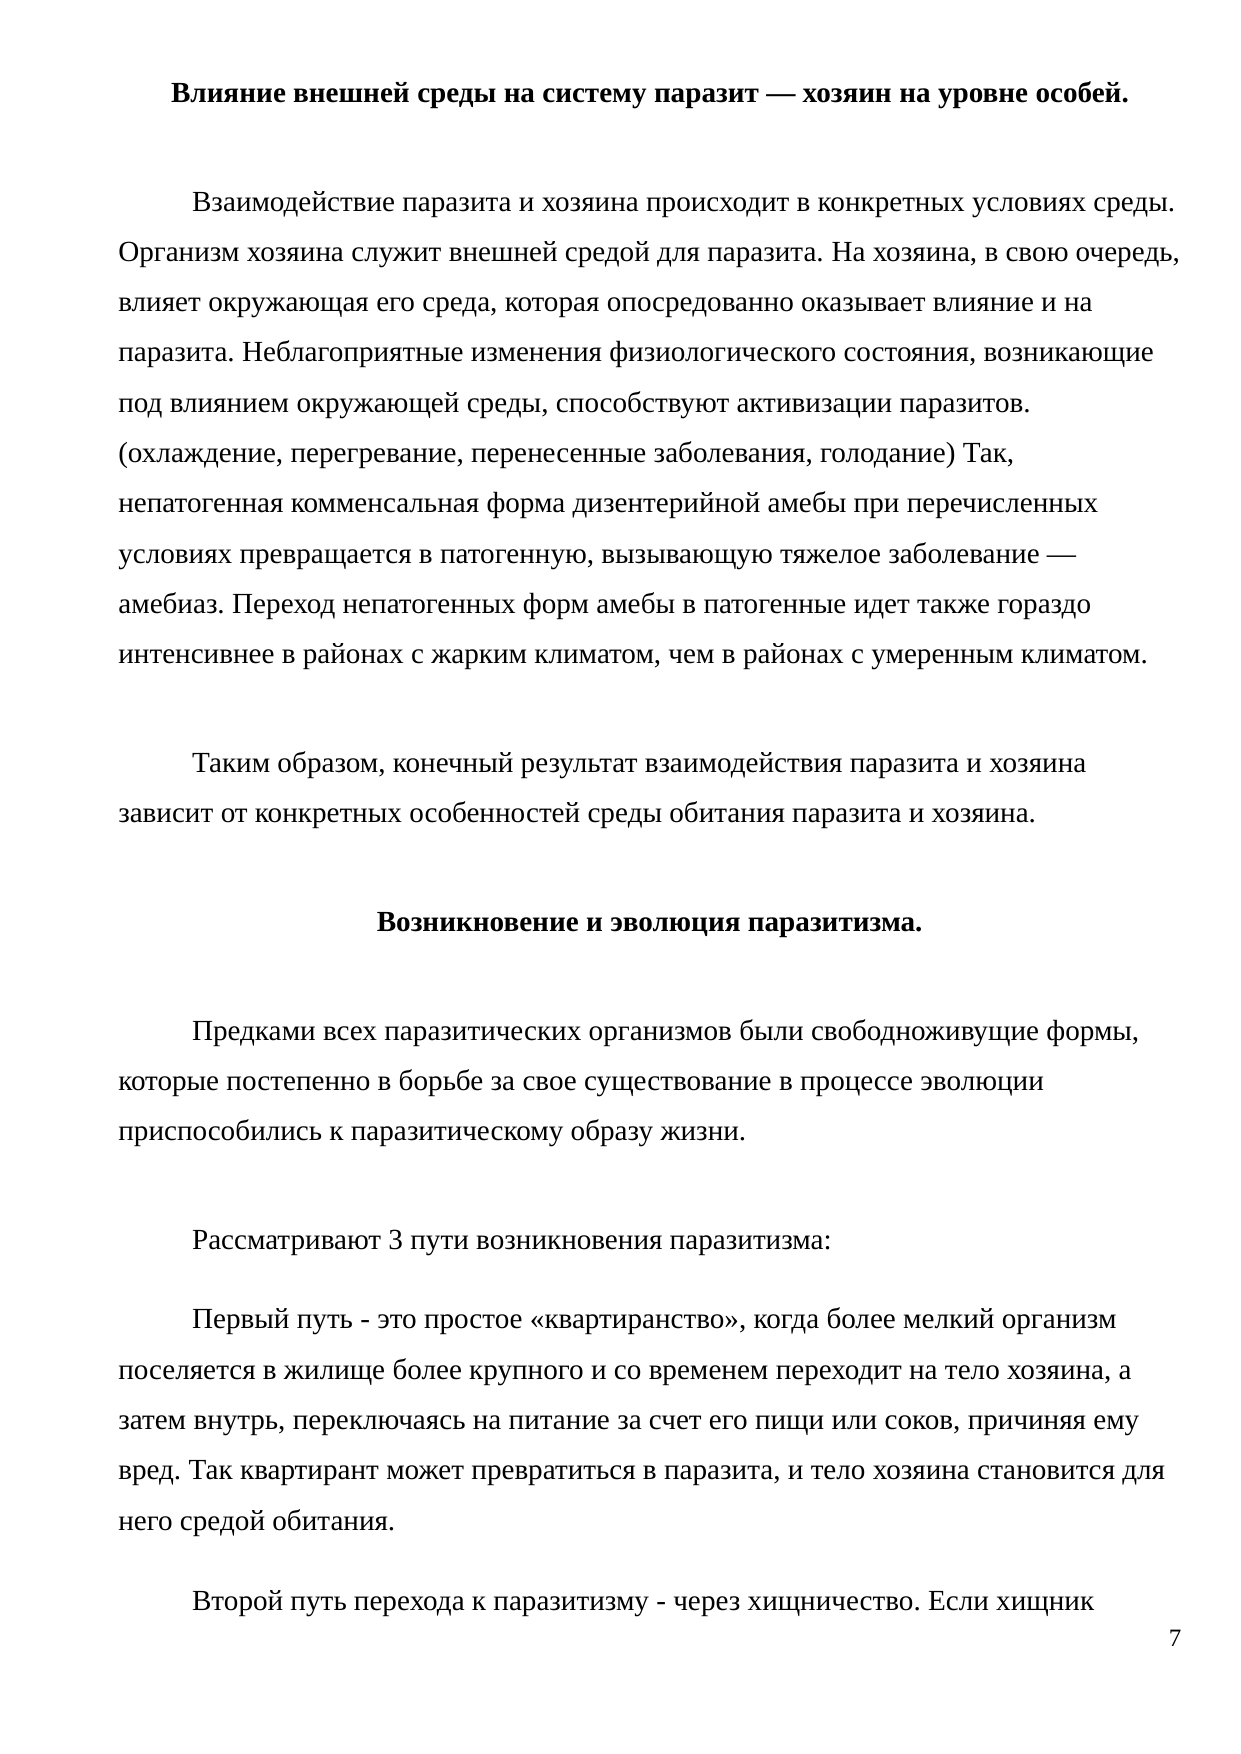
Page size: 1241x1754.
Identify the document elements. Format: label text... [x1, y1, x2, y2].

text Предками всех паразитических организмов были свободноживущие формы, которые постепенно в борьбе за свое существование в процессе эволюции приспособились к паразитическому образу жизни. [118, 1013, 1181, 1147]
text Взаимодействие паразита и хозяина происходит в конкретных условиях среды. Организм хозяина служит внешней средой для паразита. На хозяина, в свою очередь, влияет окружающая его среда, которая опосредованно оказывает влияние и на паразита. Неблагоприятные изменения физиологического состояния, возникающие под влиянием окружающей среды, способствуют активизации паразитов.(охлаждение, перегревание, перенесенные заболевания, голодание) Так, непатогенная комменсальная форма дизентерийной амебы при перечисленных условиях превращается в патогенную, вызывающую тяжелое заболевание — амебиаз. Переход непатогенных форм амебы в патогенные идет также гораздо интенсивнее в районах с жарким климатом, чем в районах с умеренным климатом. [118, 184, 1181, 670]
text Первый путь - это простое «квартиранство», когда более мелкий организм поселяется в жилище более крупного и со временем переходит на тело хозяина, а затем внутрь, переключаясь на питание за счет его пищи или соков, причиняя ему вред. Так квартирант может превратиться в паразита, и тело хозяина становится для него средой обитания. [118, 1301, 1181, 1536]
text Влияние внешней среды на систему паразит — хозяин на уровне особей. [118, 75, 1181, 108]
text Рассматривают 3 пути возникновения паразитизма: [118, 1222, 1181, 1256]
text Второй путь перехода к паразитизму - через хищничество. Если хищник [118, 1583, 1181, 1616]
text Таким образом, конечный результат взаимодействия паразита и хозяина зависит от конкретных особенностей среды обитания паразита и хозяина. [118, 745, 1181, 829]
text Возникновение и эволюция паразитизма. [118, 904, 1181, 938]
